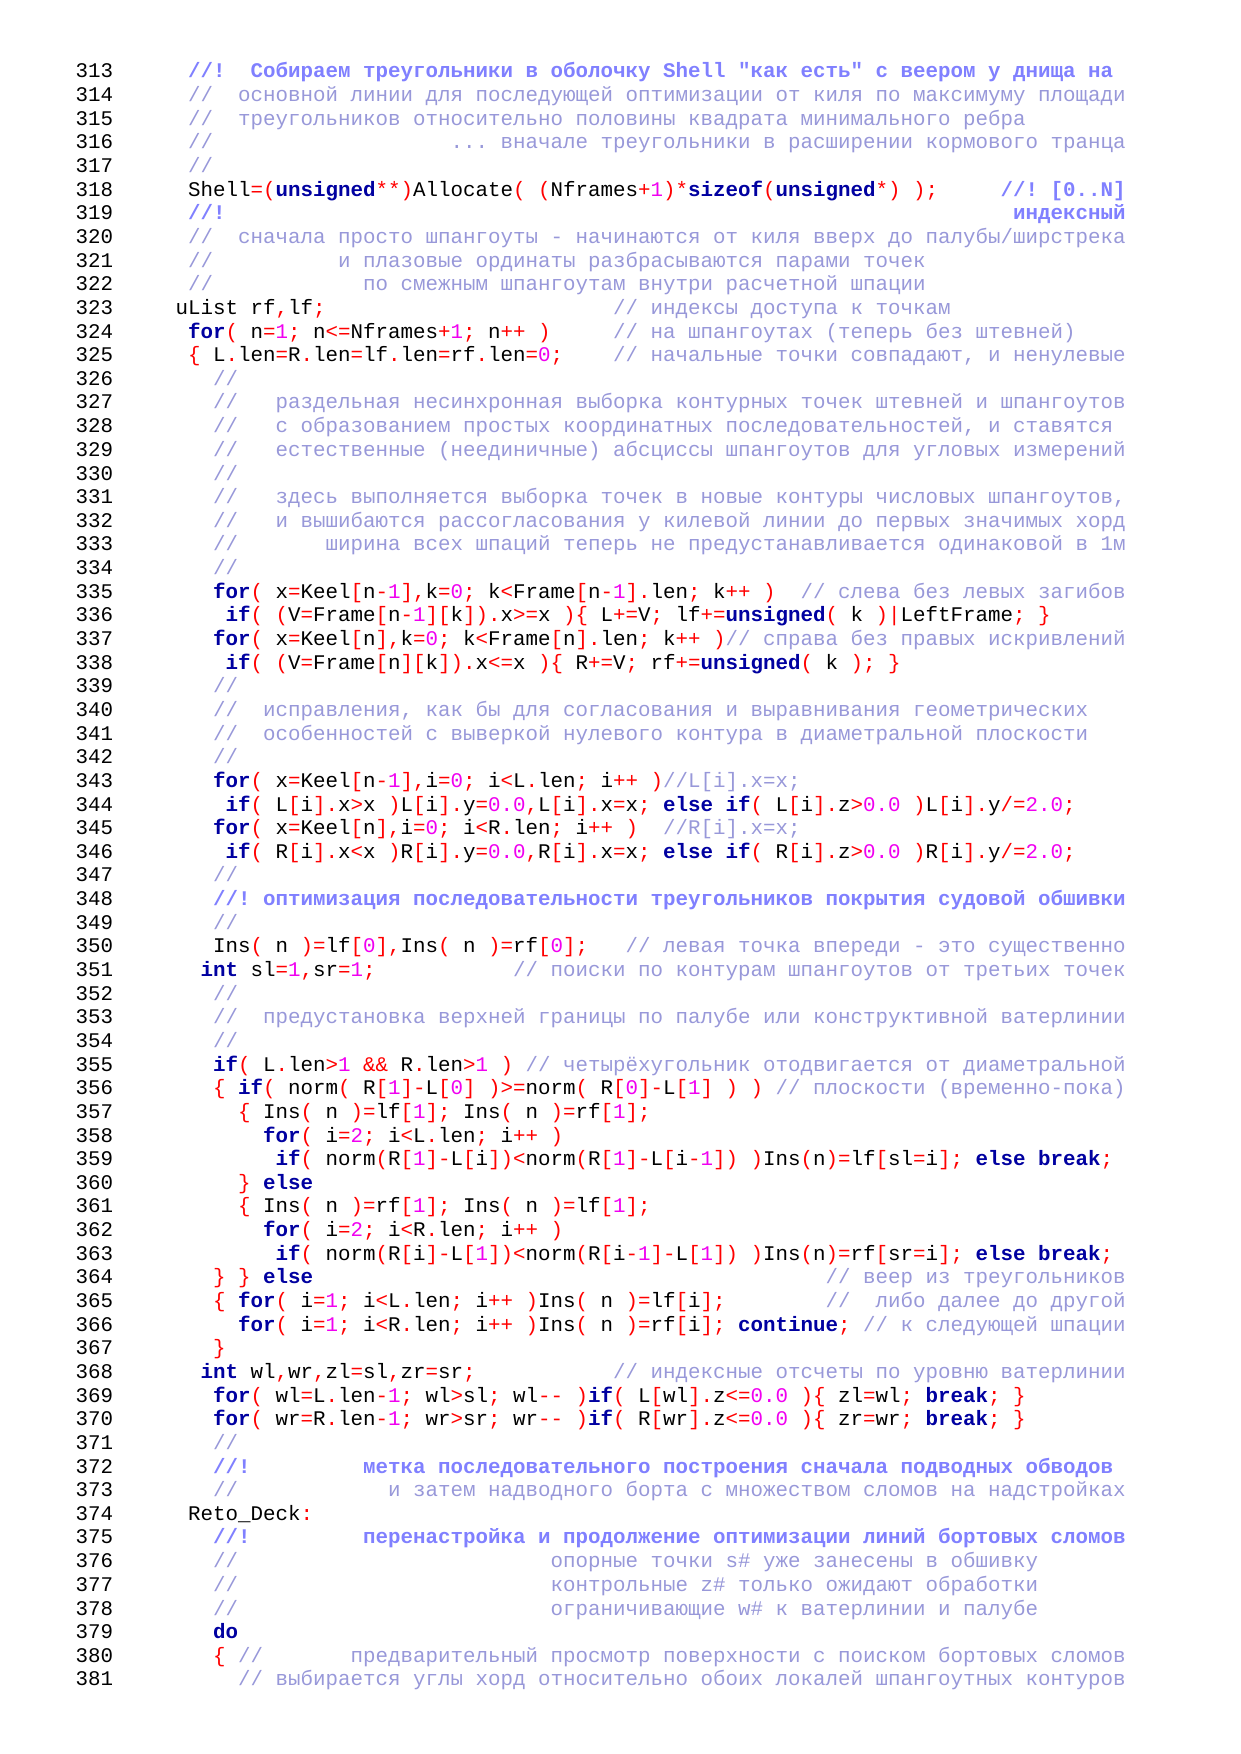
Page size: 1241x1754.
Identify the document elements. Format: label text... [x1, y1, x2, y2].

subtitle 313 //! Собираем треугольники в оболочку Shell "как есть" с веером у днища на [75, 61, 1181, 84]
subtitle 362 for( i=2; i<R.len; i++ ) [75, 1219, 325, 1243]
subtitle 351 int sl=1,sr=1; // поиски по контурам шпангоутов от третьих точек [75, 959, 250, 983]
subtitle 323 uList rf,lf; // индексы доступа к точкам [75, 297, 175, 321]
subtitle 317 // [75, 155, 1181, 179]
subtitle 345 for( x=Keel[n],i=0; i<R.len; i++ ) //R[i].x=x; [75, 817, 275, 841]
subtitle 339 // [75, 675, 1181, 699]
subtitle 345 for( x=Keel[n],i=0; i<R.len; i++ ) //R[i].x=x; [588, 817, 1181, 841]
subtitle 340 // исправления, как бы для согласования и выравнивания геометрических [75, 699, 1181, 723]
subtitle 346 if( R[i].x<x )R[i].y=0.0,R[i].x=x; else if( R[i].z>0.0 )R[i].y/=2.0; [75, 841, 275, 864]
subtitle 316 // ... вначале треугольники в расширении кормового транца [75, 131, 1181, 155]
subtitle 374 Reto_Deck: [300, 1503, 1181, 1527]
subtitle 357 { Ins( n )=lf[1]; Ins( n )=rf[1]; [400, 1101, 463, 1124]
subtitle 348 //! оптимизация последовательности треугольников покрытия судовой обшивки [75, 888, 1181, 912]
subtitle 380 { // предварительный просмотр поверхности с поиском бортовых сломов [75, 1645, 1181, 1668]
subtitle 375 //! перенастройка и продолжение оптимизации линий бортовых сломов [75, 1527, 1181, 1550]
subtitle 326 // [75, 368, 1181, 392]
subtitle 355 if( L.len>1 && R.len>1 ) // четырёхугольник отодвигается от диаметральной [75, 1054, 263, 1077]
subtitle 358 for( i=2; i<L.len; i++ ) [75, 1124, 1181, 1148]
subtitle 334 // [75, 557, 1181, 581]
subtitle 328 // с образованием простых координатных последовательностей, и ставятся [75, 415, 1181, 439]
subtitle 322 // по смежным шпангоутам внутри расчетной шпации [75, 273, 1181, 297]
subtitle 355 if( L.len>1 && R.len>1 ) // четырёхугольник отодвигается от диаметральной [463, 1054, 1181, 1077]
subtitle 366 for( i=1; i<R.len; i++ )Ins( n )=rf[i]; continue; // к следующей шпации [75, 1314, 300, 1337]
subtitle 345 for( x=Keel[n],i=0; i<R.len; i++ ) //R[i].x=x; [413, 817, 463, 841]
subtitle 355 if( L.len>1 && R.len>1 ) // четырёхугольник отодвигается от диаметральной [325, 1054, 400, 1077]
subtitle 343 for( x=Keel[n-1],i=0; i<L.len; i++ )//L[i].x=x; [375, 770, 425, 793]
subtitle 374 Reto_Deck: [75, 1503, 188, 1527]
subtitle 365 { for( i=1; i<L.len; i++ )Ins( n )=lf[i]; // либо далее до другой [700, 1290, 1181, 1314]
subtitle 331 // здесь выполняется выборка точек в новые контуры числовых шпангоутов, [75, 486, 1181, 510]
subtitle 362 for( i=2; i<R.len; i++ ) [475, 1219, 500, 1243]
subtitle 359 if( norm(R[1]-L[i])<norm(R[1]-L[i-1]) )Ins(n)=lf[sl=i]; else break; [688, 1148, 763, 1172]
subtitle 376 // опорные точки s# уже занесены в обшивку [75, 1550, 1181, 1574]
subtitle 365 { for( i=1; i<L.len; i++ )Ins( n )=lf[i]; // либо далее до другой [75, 1290, 300, 1314]
subtitle 372 //! метка последовательного построения сначала подводных обводов [75, 1456, 1181, 1479]
subtitle 370 for( wr=R.len-1; wr>sr; wr-- )if( R[wr].z<=0.0 ){ zr=wr; break; } [900, 1408, 1181, 1432]
subtitle 362 for( i=2; i<R.len; i++ ) [338, 1219, 388, 1243]
subtitle 361 { Ins( n )=rf[1]; Ins( n )=lf[1]; [600, 1196, 1181, 1219]
subtitle 321 // и плазовые ординаты разбрасываются парами точек [75, 250, 1181, 273]
subtitle 325 { L.len=R.len=lf.len=rf.len=0; // начальные точки совпадают, и ненулевые [525, 344, 1181, 368]
subtitle 332 // и вышибаются рассогласования у килевой линии до первых значимых хорд [75, 510, 1181, 533]
subtitle 320 // сначала просто шпангоуты - начинаются от киля вверх до палубы/ширстрека [75, 226, 1181, 250]
subtitle 346 if( R[i].x<x )R[i].y=0.0,R[i].x=x; else if( R[i].z>0.0 )R[i].y/=2.0; [638, 841, 775, 864]
subtitle 369 for( wl=L.len-1; wl>sl; wl-- )if( L[wl].z<=0.0 ){ zl=wl; break; } [75, 1385, 275, 1408]
subtitle 314 // основной линии для последующей оптимизации от киля по максимуму площади [75, 84, 1181, 108]
subtitle 359 if( norm(R[1]-L[i])<norm(R[1]-L[i-1]) )Ins(n)=lf[sl=i]; else break; [75, 1148, 325, 1172]
subtitle 363 if( norm(R[i]-L[1])<norm(R[i-1]-L[1]) )Ins(n)=rf[sr=i]; else break; [75, 1243, 325, 1266]
subtitle 324 for( n=1; n<=Nframes+1; n++ ) // на шпангоутах (теперь без штевней) [75, 321, 250, 344]
subtitle 367 } [75, 1337, 1181, 1361]
subtitle 379 do [75, 1621, 1181, 1645]
subtitle 329 // естественные (неединичные) абсциссы шпангоутов для угловых измерений [75, 439, 1181, 462]
subtitle 351 int sl=1,sr=1; // поиски по контурам шпангоутов от третьих точек [338, 959, 1181, 983]
subtitle 361 { Ins( n )=rf[1]; Ins( n )=lf[1]; [400, 1196, 463, 1219]
subtitle 318 Shell=(unsigned**)Allocate( (Nframes+1)*sizeof(unsigned*) ); //! [0..N] [75, 179, 188, 202]
subtitle 350 Ins( n )=lf[0],Ins( n )=rf[0]; // левая точка впереди - это существенно [75, 935, 213, 959]
subtitle 349 // [75, 912, 1181, 935]
subtitle 369 for( wl=L.len-1; wl>sl; wl-- )if( L[wl].z<=0.0 ){ zl=wl; break; } [538, 1385, 638, 1408]
subtitle 336 if( (V=Frame[n-1][k]).x>=x ){ L+=V; lf+=unsigned( k )|LeftFrame; } [1013, 604, 1181, 628]
subtitle 336 if( (V=Frame[n-1][k]).x>=x ){ L+=V; lf+=unsigned( k )|LeftFrame; } [700, 604, 850, 628]
subtitle 381 // выбирается углы хорд относительно обоих локалей шпангоутных контуров [75, 1668, 1181, 1692]
subtitle 335 for( x=Keel[n-1],k=0; k<Frame[n-1].len; k++ ) // слева без левых загибов [725, 581, 1181, 604]
subtitle 369 for( wl=L.len-1; wl>sl; wl-- )if( L[wl].z<=0.0 ){ zl=wl; break; } [725, 1385, 838, 1408]
subtitle 359 if( norm(R[1]-L[i])<norm(R[1]-L[i-1]) )Ins(n)=lf[sl=i]; else break; [938, 1148, 1181, 1172]
subtitle 323 uList rf,lf; // индексы доступа к точкам [313, 297, 1181, 321]
subtitle 342 // [75, 746, 1181, 770]
subtitle 370 for( wr=R.len-1; wr>sr; wr-- )if( R[wr].z<=0.0 ){ zr=wr; break; } [75, 1408, 275, 1432]
subtitle 341 // особенностей с выверкой нулевого контура в диаметральной плоскости [75, 723, 1181, 746]
subtitle 370 for( wr=R.len-1; wr>sr; wr-- )if( R[wr].z<=0.0 ){ zr=wr; break; } [538, 1408, 638, 1432]
subtitle 346 if( R[i].x<x )R[i].y=0.0,R[i].x=x; else if( R[i].z>0.0 )R[i].y/=2.0; [475, 841, 538, 864]
subtitle 370 for( wr=R.len-1; wr>sr; wr-- )if( R[wr].z<=0.0 ){ zr=wr; break; } [725, 1408, 838, 1432]
subtitle 344 if( L[i].x>x )L[i].y=0.0,L[i].x=x; else if( L[i].z>0.0 )L[i].y/=2.0; [75, 793, 1181, 817]
subtitle 366 for( i=1; i<R.len; i++ )Ins( n )=rf[i]; continue; // к следующей шпации [700, 1314, 1181, 1337]
subtitle 343 for( x=Keel[n-1],i=0; i<L.len; i++ )//L[i].x=x; [75, 770, 275, 793]
subtitle 338 if( (V=Frame[n][k]).x<=x ){ R+=V; rf+=unsigned( k ); } [75, 652, 288, 675]
subtitle 346 if( R[i].x<x )R[i].y=0.0,R[i].x=x; else if( R[i].z>0.0 )R[i].y/=2.0; [850, 841, 925, 864]
subtitle 333 // ширина всех шпаций теперь не предустанавливается одинаковой в 1м [75, 533, 1181, 557]
subtitle 368 int wl,wr,zl=sl,zr=sr; // индексные отсчеты по уровню ватерлинии [75, 1361, 250, 1385]
subtitle 364 } } else // веер из треугольников [75, 1266, 1181, 1290]
subtitle 337 for( x=Keel[n],k=0; k<Frame[n].len; k++ )// справа без правых искривлений [675, 628, 1181, 652]
subtitle 360 } else [75, 1172, 1181, 1196]
subtitle 357 { Ins( n )=lf[1]; Ins( n )=rf[1]; [600, 1101, 1181, 1124]
subtitle 356 { if( norm( R[1]-L[0] )>=norm( R[0]-L[1] ) ) // плоскости (временно-пока) [675, 1077, 1181, 1101]
subtitle 319 //! индексный [75, 202, 1181, 226]
subtitle 338 if( (V=Frame[n][k]).x<=x ){ R+=V; rf+=unsigned( k ); } [850, 652, 1181, 675]
subtitle 373 // и затем надводного борта с множеством сломов на надстройках [75, 1479, 1181, 1503]
subtitle 336 if( (V=Frame[n-1][k]).x>=x ){ L+=V; lf+=unsigned( k )|LeftFrame; } [75, 604, 288, 628]
subtitle 347 // [75, 864, 1181, 888]
subtitle 318 Shell=(unsigned**)Allocate( (Nframes+1)*sizeof(unsigned*) ); //! [0..N] [250, 179, 413, 202]
subtitle 335 for( x=Keel[n-1],k=0; k<Frame[n-1].len; k++ ) // слева без левых загибов [75, 581, 275, 604]
subtitle 325 { L.len=R.len=lf.len=rf.len=0; // начальные точки совпадают, и ненулевые [75, 344, 213, 368]
subtitle 371 // [75, 1432, 1181, 1456]
subtitle 357 { Ins( n )=lf[1]; Ins( n )=rf[1]; [75, 1101, 263, 1124]
subtitle 363 if( norm(R[i]-L[1])<norm(R[i-1]-L[1]) )Ins(n)=rf[sr=i]; else break; [463, 1243, 525, 1266]
subtitle 327 // раздельная несинхронная выборка контурных точек штевней и шпангоутов [75, 392, 1181, 415]
subtitle 378 // ограничивающие w# к ватерлинии и палубе [75, 1597, 1181, 1621]
subtitle 343 for( x=Keel[n-1],i=0; i<L.len; i++ )//L[i].x=x; [613, 770, 1181, 793]
subtitle 315 // треугольников относительно половины квадрата минимального ребра [75, 108, 1181, 131]
subtitle 318 Shell=(unsigned**)Allocate( (Nframes+1)*sizeof(unsigned*) ); //! [0..N] [638, 179, 1181, 202]
subtitle 343 for( x=Keel[n-1],i=0; i<L.len; i++ )//L[i].x=x; [438, 770, 488, 793]
subtitle 324 for( n=1; n<=Nframes+1; n++ ) // на шпангоутах (теперь без штевней) [500, 321, 1181, 344]
subtitle 363 if( norm(R[i]-L[1])<norm(R[i-1]-L[1]) )Ins(n)=rf[sr=i]; else break; [688, 1243, 763, 1266]
subtitle 353 // предустановка верхней границы по палубе или конструктивной ватерлинии [75, 1006, 1181, 1030]
subtitle 354 // [75, 1030, 1181, 1054]
subtitle 350 Ins( n )=lf[0],Ins( n )=rf[0]; // левая точка впереди - это существенно [538, 935, 1181, 959]
subtitle 346 if( R[i].x<x )R[i].y=0.0,R[i].x=x; else if( R[i].z>0.0 )R[i].y/=2.0; [1000, 841, 1181, 864]
subtitle 356 { if( norm( R[1]-L[0] )>=norm( R[0]-L[1] ) ) // плоскости (временно-пока) [438, 1077, 525, 1101]
subtitle 356 { if( norm( R[1]-L[0] )>=norm( R[0]-L[1] ) ) // плоскости (временно-пока) [75, 1077, 288, 1101]
subtitle 362 for( i=2; i<R.len; i++ ) [513, 1219, 1181, 1243]
subtitle 363 if( norm(R[i]-L[1])<norm(R[i-1]-L[1]) )Ins(n)=rf[sr=i]; else break; [938, 1243, 1181, 1266]
subtitle 361 { Ins( n )=rf[1]; Ins( n )=lf[1]; [75, 1196, 263, 1219]
subtitle 352 // [75, 983, 1181, 1006]
subtitle 369 for( wl=L.len-1; wl>sl; wl-- )if( L[wl].z<=0.0 ){ zl=wl; break; } [900, 1385, 1181, 1408]
subtitle 368 int wl,wr,zl=sl,zr=sr; // индексные отсчеты по уровню ватерлинии [463, 1361, 1181, 1385]
subtitle 330 // [75, 462, 1181, 486]
subtitle 338 if( (V=Frame[n][k]).x<=x ){ R+=V; rf+=unsigned( k ); } [675, 652, 825, 675]
subtitle 337 for( x=Keel[n],k=0; k<Frame[n].len; k++ )// справа без правых искривлений [75, 628, 275, 652]
subtitle 377 // контрольные z# только ожидают обработки [75, 1574, 1181, 1597]
